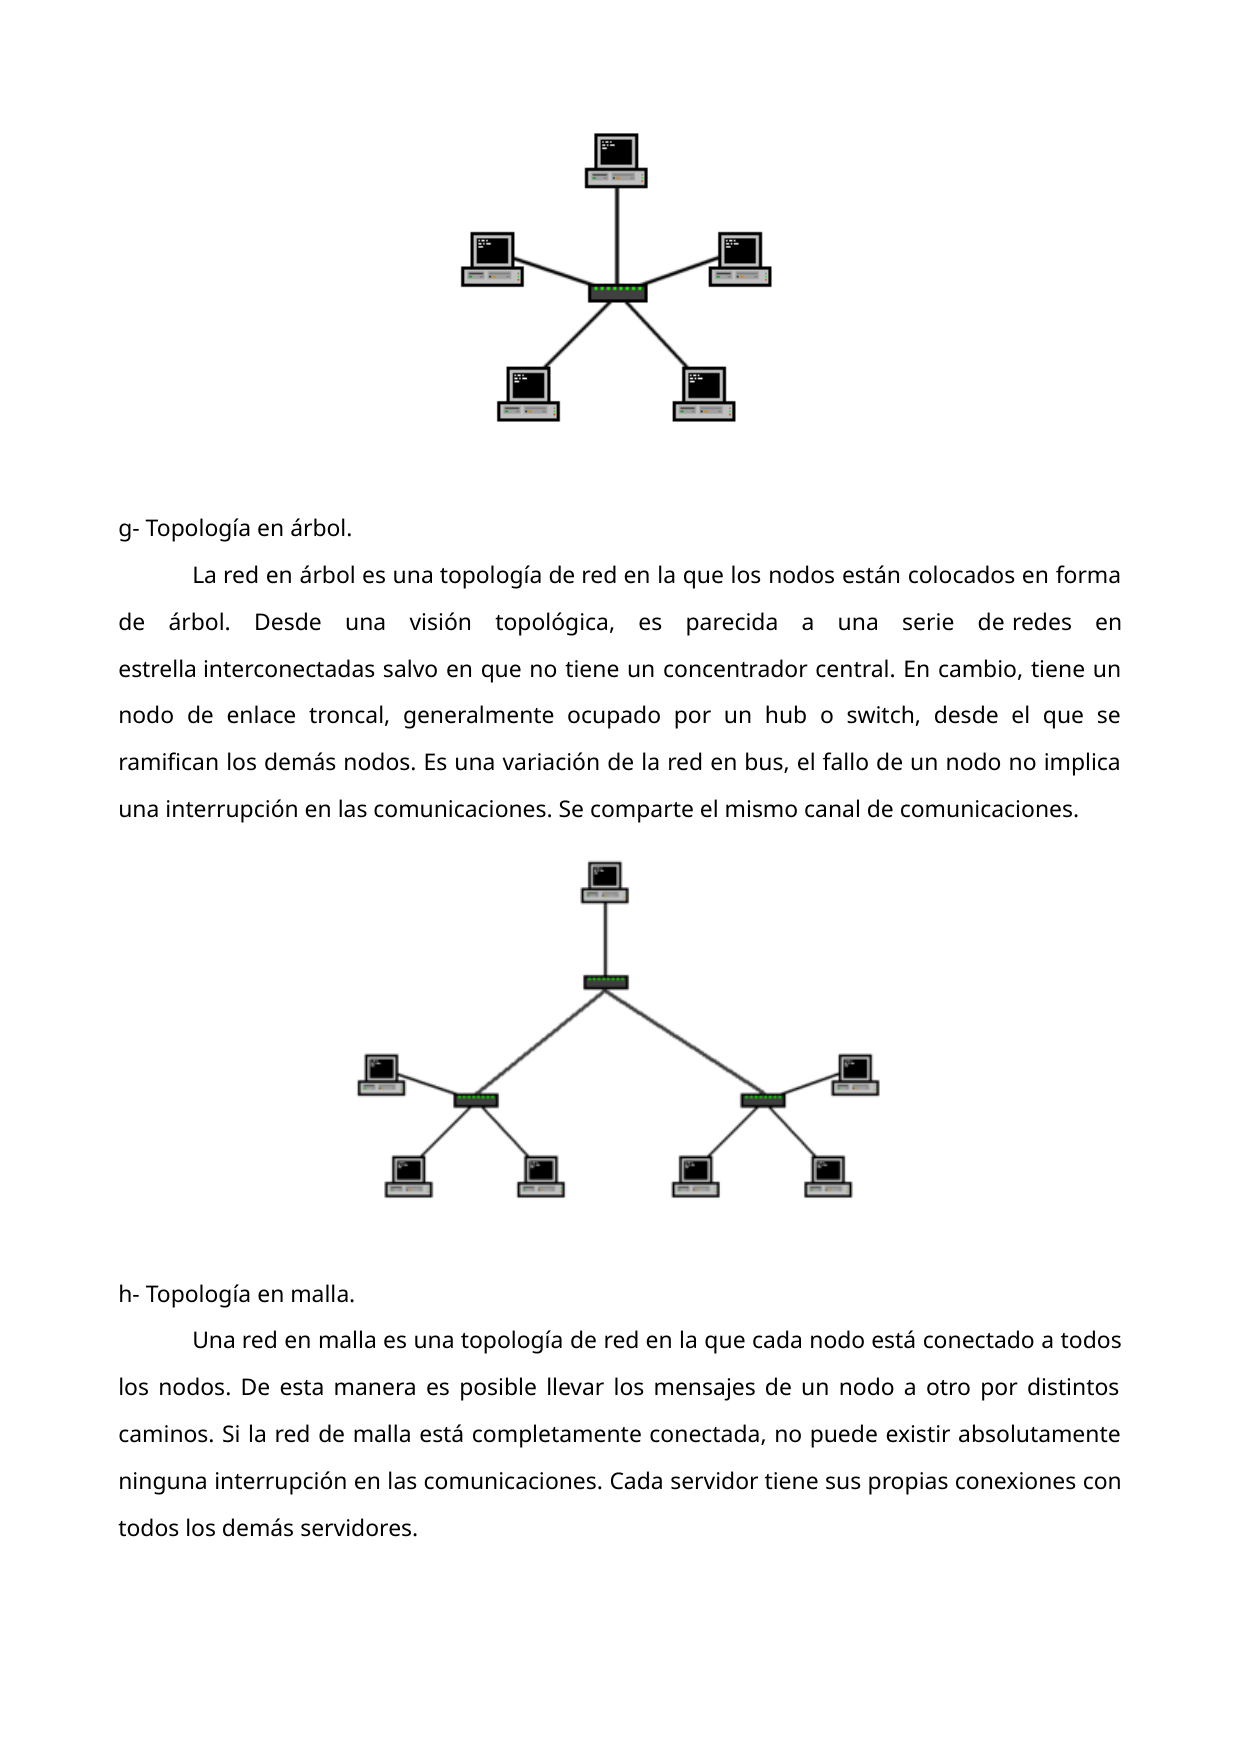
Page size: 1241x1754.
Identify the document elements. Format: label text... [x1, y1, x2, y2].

text g- Topología en árbol. [118, 512, 1122, 543]
picture [452, 118, 789, 450]
text La red en árbol es una topología de red en la que los nodos están colocados en forma de árbol. Desde una visión topológica, es parecida a una serie de redes en estrella interconectadas salvo en que no tiene un concentrador central. En cambio, tiene un nodo de enlace troncal, generalmente ocupado por un hub o switch, desde el que se ramifican los demás nodos. Es una variación de la red en bus, el fallo de un nodo no implica una interrupción en las comunicaciones. Se comparte el mismo canal de comunicaciones. [118, 559, 1122, 824]
text Una red en malla es una topología de red en la que cada nodo está conectado a todos los nodos. De esta manera es posible llevar los mensajes de un nodo a otro por distintos caminos. Si la red de malla está completamente conectada, no puede existir absolutamente ninguna interrupción en las comunicaciones. Cada servidor tiene sus propias conexiones con todos los demás servidores. [118, 1324, 1122, 1543]
text h- Topología en malla. [118, 1277, 1122, 1309]
picture [355, 840, 885, 1215]
